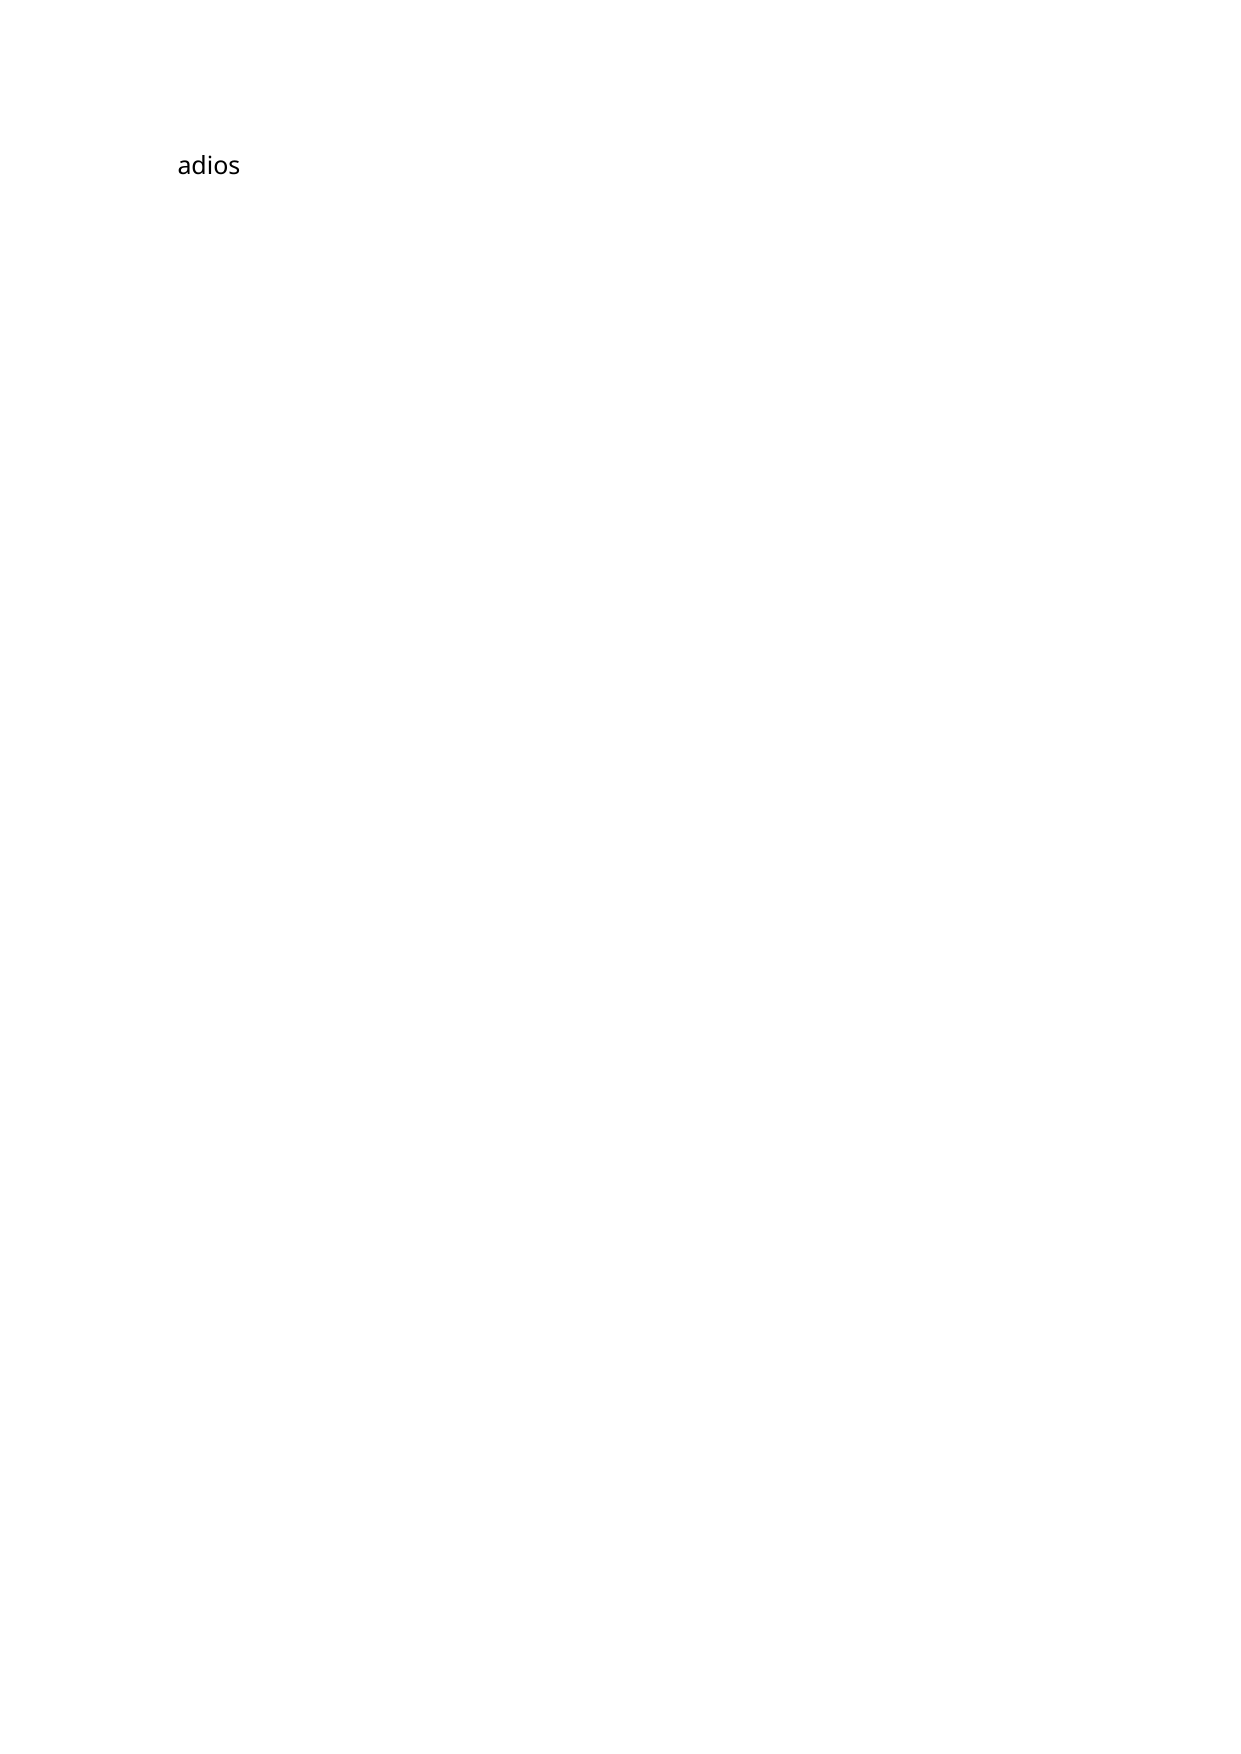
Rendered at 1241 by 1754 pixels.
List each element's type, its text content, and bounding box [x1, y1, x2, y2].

text adios [177, 148, 1063, 182]
